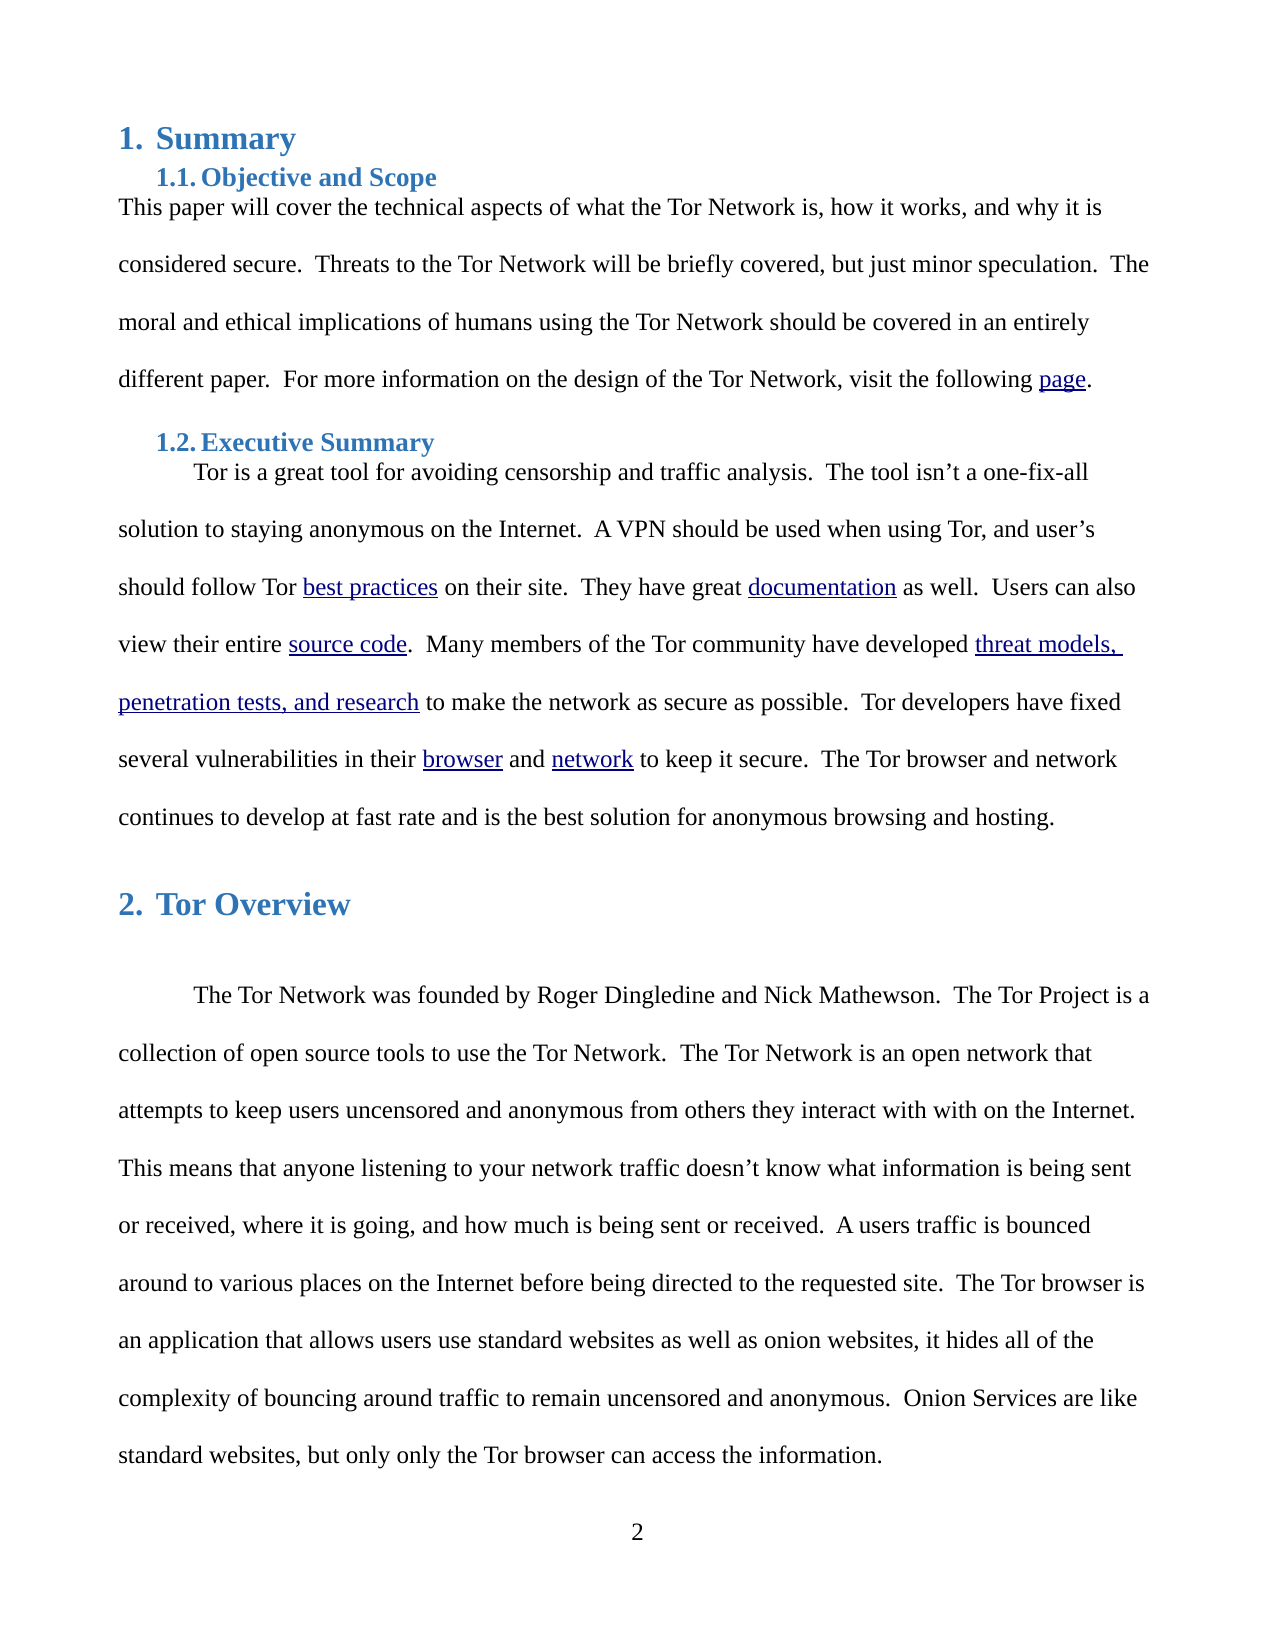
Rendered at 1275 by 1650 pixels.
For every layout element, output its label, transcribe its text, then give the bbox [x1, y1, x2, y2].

subtitle Executive Summary [156, 426, 1157, 457]
subtitle Tor Overview [118, 884, 1157, 923]
text The Tor Network was founded by Roger Dingledine and Nick Mathewson. The Tor Project is a collection of open source tools to use the Tor Network. The Tor Network is an open network that attempts to keep users uncensored and anonymous from others they interact with with on the Internet. This means that anyone listening to your network traffic doesn’t know what information is being sent or received, where it is going, and how much is being sent or received. A users traffic is bounced around to various places on the Internet before being directed to the requested site. The Tor browser is an application that allows users use standard websites as well as onion websites, it hides all of the complexity of bouncing around traffic to remain uncensored and anonymous. Onion Services are like standard websites, but only only the Tor browser can access the information. [118, 980, 1157, 1469]
text This paper will cover the technical aspects of what the Tor Network is, how it works, and why it is considered secure. Threats to the Tor Network will be briefly covered, but just minor speculation. The moral and ethical implications of humans using the Tor Network should be covered in an entirely different paper. For more information on the design of the Tor Network, visit the following page. [118, 192, 1157, 393]
subtitle Objective and Scope [156, 161, 1157, 192]
text Tor is a great tool for avoiding censorship and traffic analysis. The tool isn’t a one-fix-all solution to staying anonymous on the Internet. A VPN should be used when using Tor, and user’s should follow Tor best practices on their site. They have great documentation as well. Users can also view their entire source code. Many members of the Tor community have developed threat models, penetration tests, and research to make the network as secure as possible. Tor developers have fixed several vulnerabilities in their browser and network to keep it secure. The Tor browser and network continues to develop at fast rate and is the best solution for anonymous browsing and hosting. [118, 457, 1157, 831]
subtitle Summary [118, 118, 1157, 156]
